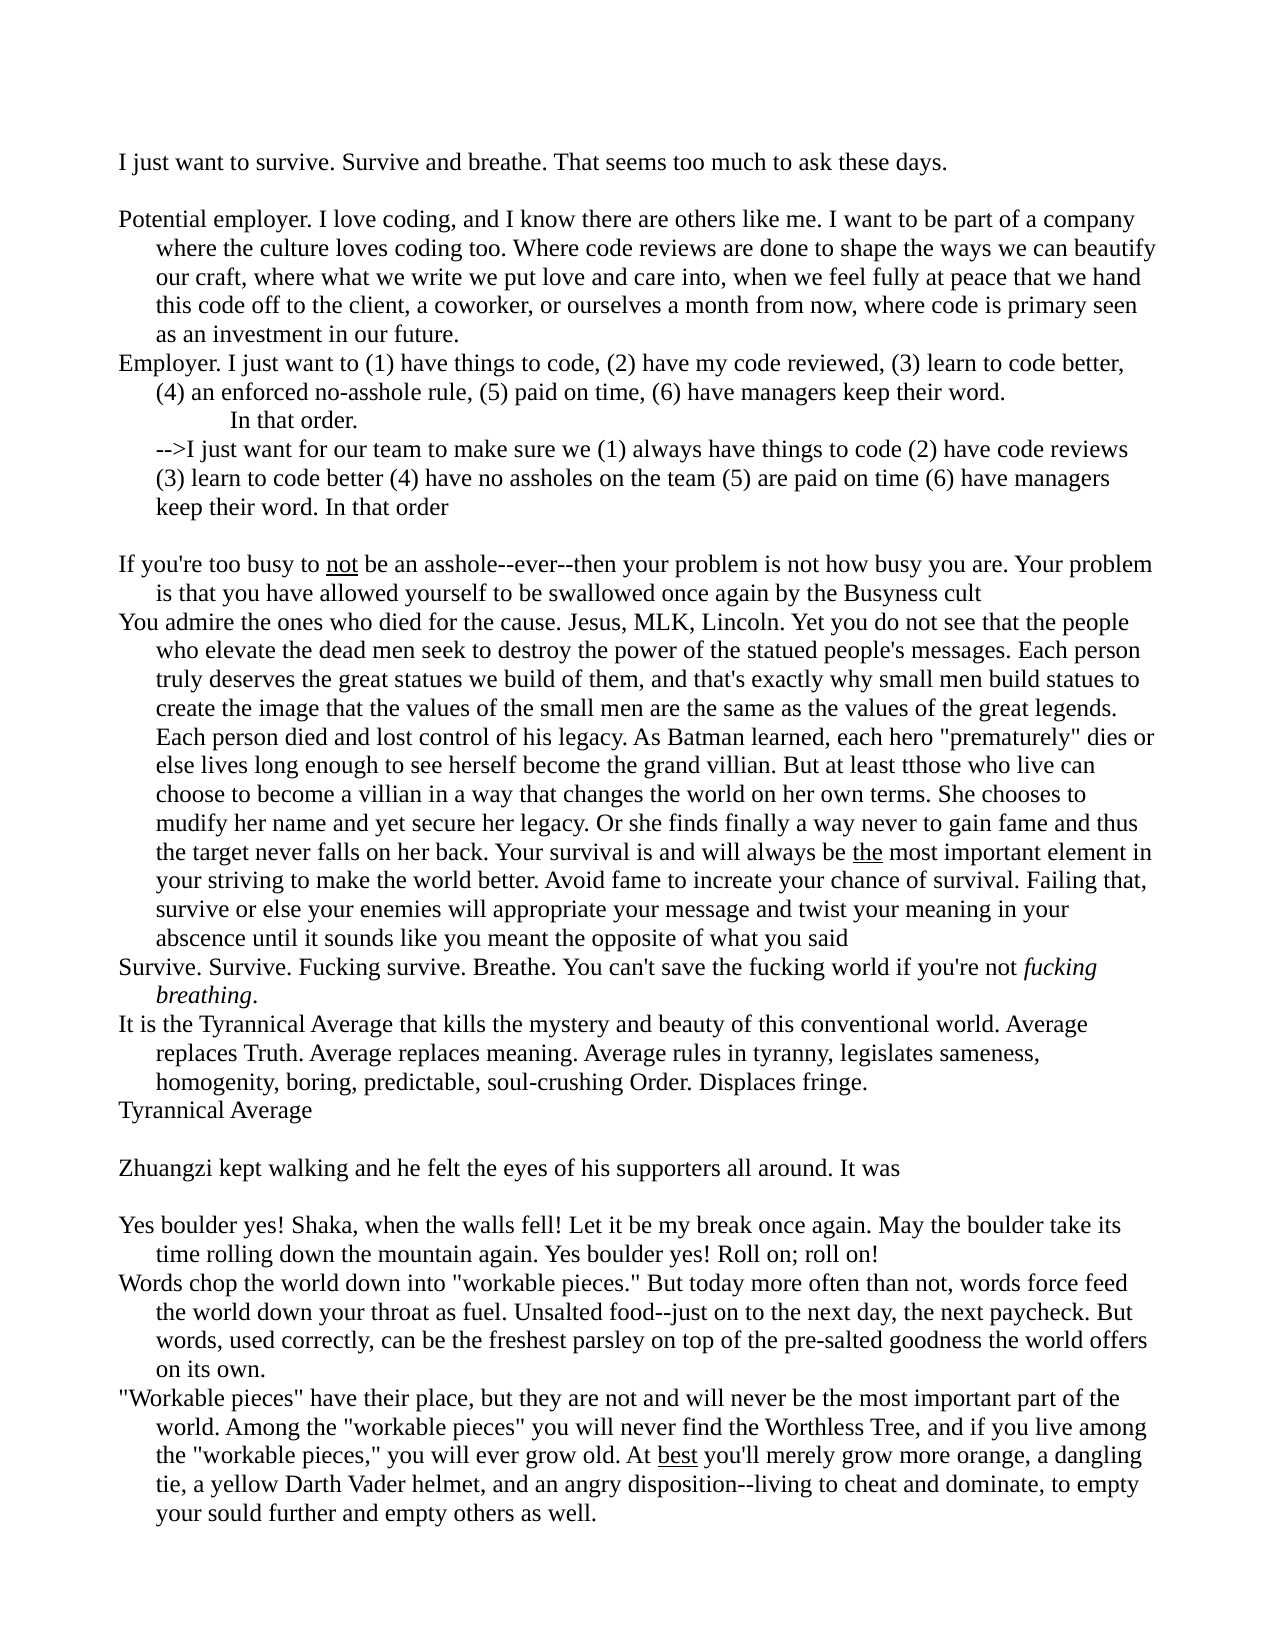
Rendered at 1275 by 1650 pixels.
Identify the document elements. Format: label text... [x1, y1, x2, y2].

text Tyrannical Average [118, 1096, 1157, 1124]
text Survive. Survive. Fucking survive. Breathe. You can't save the fucking world if you're not fucking breathing. [118, 952, 1157, 1009]
text In that order. [118, 406, 1157, 434]
text Yes boulder yes! Shaka, when the walls fell! Let it be my break once again. May the boulder take its time rolling down the mountain again. Yes boulder yes! Roll on; roll on! [118, 1211, 1157, 1268]
text Words chop the world down into "workable pieces." But today more often than not, words force feed the world down your throat as fuel. Unsalted food--just on to the next day, the next paycheck. But words, used correctly, can be the freshest parsley on top of the pre-salted goodness the world offers on its own. [118, 1268, 1157, 1383]
text It is the Tyrannical Average that kills the mystery and beauty of this conventional world. Average replaces Truth. Average replaces meaning. Average rules in tyranny, legislates sameness, homogenity, boring, predictable, soul-crushing Order. Displaces fringe. [118, 1009, 1157, 1096]
text Potential employer. I love coding, and I know there are others like me. I want to be part of a company where the culture loves coding too. Where code reviews are done to shape the ways we can beautify our craft, where what we write we put love and care into, when we feel fully at peace that we hand this code off to the client, a coworker, or ourselves a month from now, where code is primary seen as an investment in our future. [118, 204, 1157, 348]
text If you're too busy to not be an asshole--ever--then your problem is not how busy you are. Your problem is that you have allowed yourself to be swallowed once again by the Busyness cult [118, 549, 1157, 607]
text Employer. I just want to (1) have things to code, (2) have my code reviewed, (3) learn to code better, (4) an enforced no-asshole rule, (5) paid on time, (6) have managers keep their word. [118, 348, 1157, 406]
text Zhuangzi kept walking and he felt the eyes of his supporters all around. It was [118, 1153, 1157, 1182]
text You admire the ones who died for the cause. Jesus, MLK, Lincoln. Yet you do not see that the people who elevate the dead men seek to destroy the power of the statued people's messages. Each person truly deserves the great statues we build of them, and that's exactly why small men build statues to create the image that the values of the small men are the same as the values of the great legends. Each person died and lost control of his legacy. As Batman learned, each hero "prematurely" dies or else lives long enough to see herself become the grand villian. But at least tthose who live can choose to become a villian in a way that changes the world on her own terms. She chooses to mudify her name and yet secure her legacy. Or she finds finally a way never to gain fame and thus the target never falls on her back. Your survival is and will always be the most important element in your striving to make the world better. Avoid fame to increate your chance of survival. Failing that, survive or else your enemies will appropriate your message and twist your meaning in your abscence until it sounds like you meant the opposite of what you said [118, 607, 1157, 952]
text -->I just want for our team to make sure we (1) always have things to code (2) have code reviews (3) learn to code better (4) have no assholes on the team (5) are paid on time (6) have managers keep their word. In that order [118, 434, 1157, 521]
text "Workable pieces" have their place, but they are not and will never be the most important part of the world. Among the "workable pieces" you will never find the Worthless Tree, and if you live among the "workable pieces," you will ever grow old. At best you'll merely grow more orange, a dangling tie, a yellow Darth Vader helmet, and an angry disposition--living to cheat and dominate, to empty your sould further and empty others as well. [118, 1383, 1157, 1527]
text I just want to survive. Survive and breathe. That seems too much to ask these days. [118, 147, 1157, 176]
